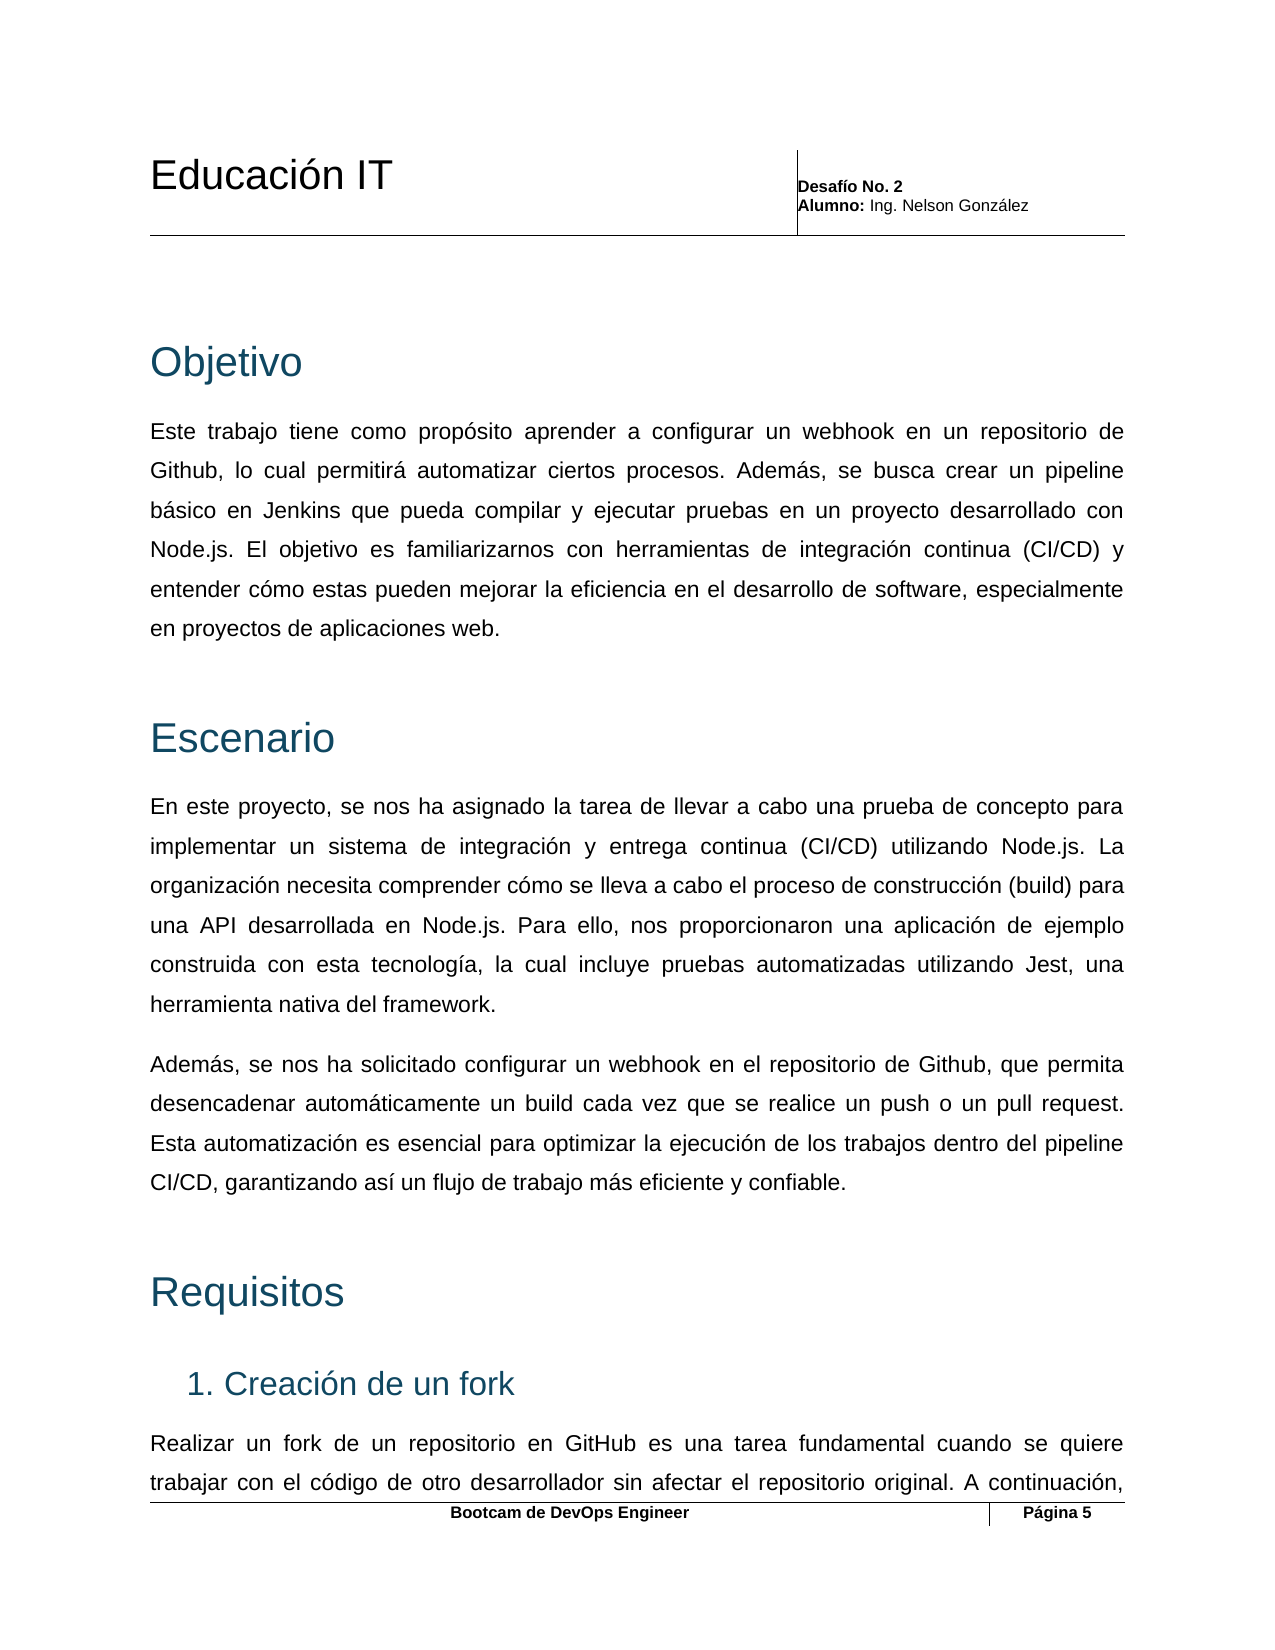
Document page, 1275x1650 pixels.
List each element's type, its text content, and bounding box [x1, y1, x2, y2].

list Creación de un fork [186, 1364, 1125, 1402]
text En este proyecto, se nos ha asignado la tarea de llevar a cabo una prueba de concepto para implementar un sistema de integración y entrega continua (CI/CD) utilizando Node.js. La organización necesita comprender cómo se lleva a cabo el proceso de construcción (build) para una API desarrollada en Node.js. Para ello, nos proporcionaron una aplicación de ejemplo construida con esta tecnología, la cual incluye pruebas automatizadas utilizando Jest, una herramienta nativa del framework. [150, 793, 1125, 1017]
text Objetivo [150, 337, 1125, 385]
text Escenario [150, 713, 1125, 761]
text Realizar un fork de un repositorio en GitHub es una tarea fundamental cuando se quiere trabajar con el código de otro desarrollador sin afectar el repositorio original. A continuación, [150, 1430, 1125, 1496]
text Requisitos [150, 1267, 1125, 1315]
text Este trabajo tiene como propósito aprender a configurar un webhook en un repositorio de Github, lo cual permitirá automatizar ciertos procesos. Además, se busca crear un pipeline básico en Jenkins que pueda compilar y ejecutar pruebas en un proyecto desarrollado con Node.js. El objetivo es familiarizarnos con herramientas de integración continua (CI/CD) y entender cómo estas pueden mejorar la eficiencia en el desarrollo de software, especialmente en proyectos de aplicaciones web. [150, 418, 1125, 641]
text Además, se nos ha solicitado configurar un webhook en el repositorio de Github, que permita desencadenar automáticamente un build cada vez que se realice un push o un pull request. Esta automatización es esencial para optimizar la ejecución de los trabajos dentro del pipeline CI/CD, garantizando así un flujo de trabajo más eficiente y confiable. [150, 1051, 1125, 1196]
